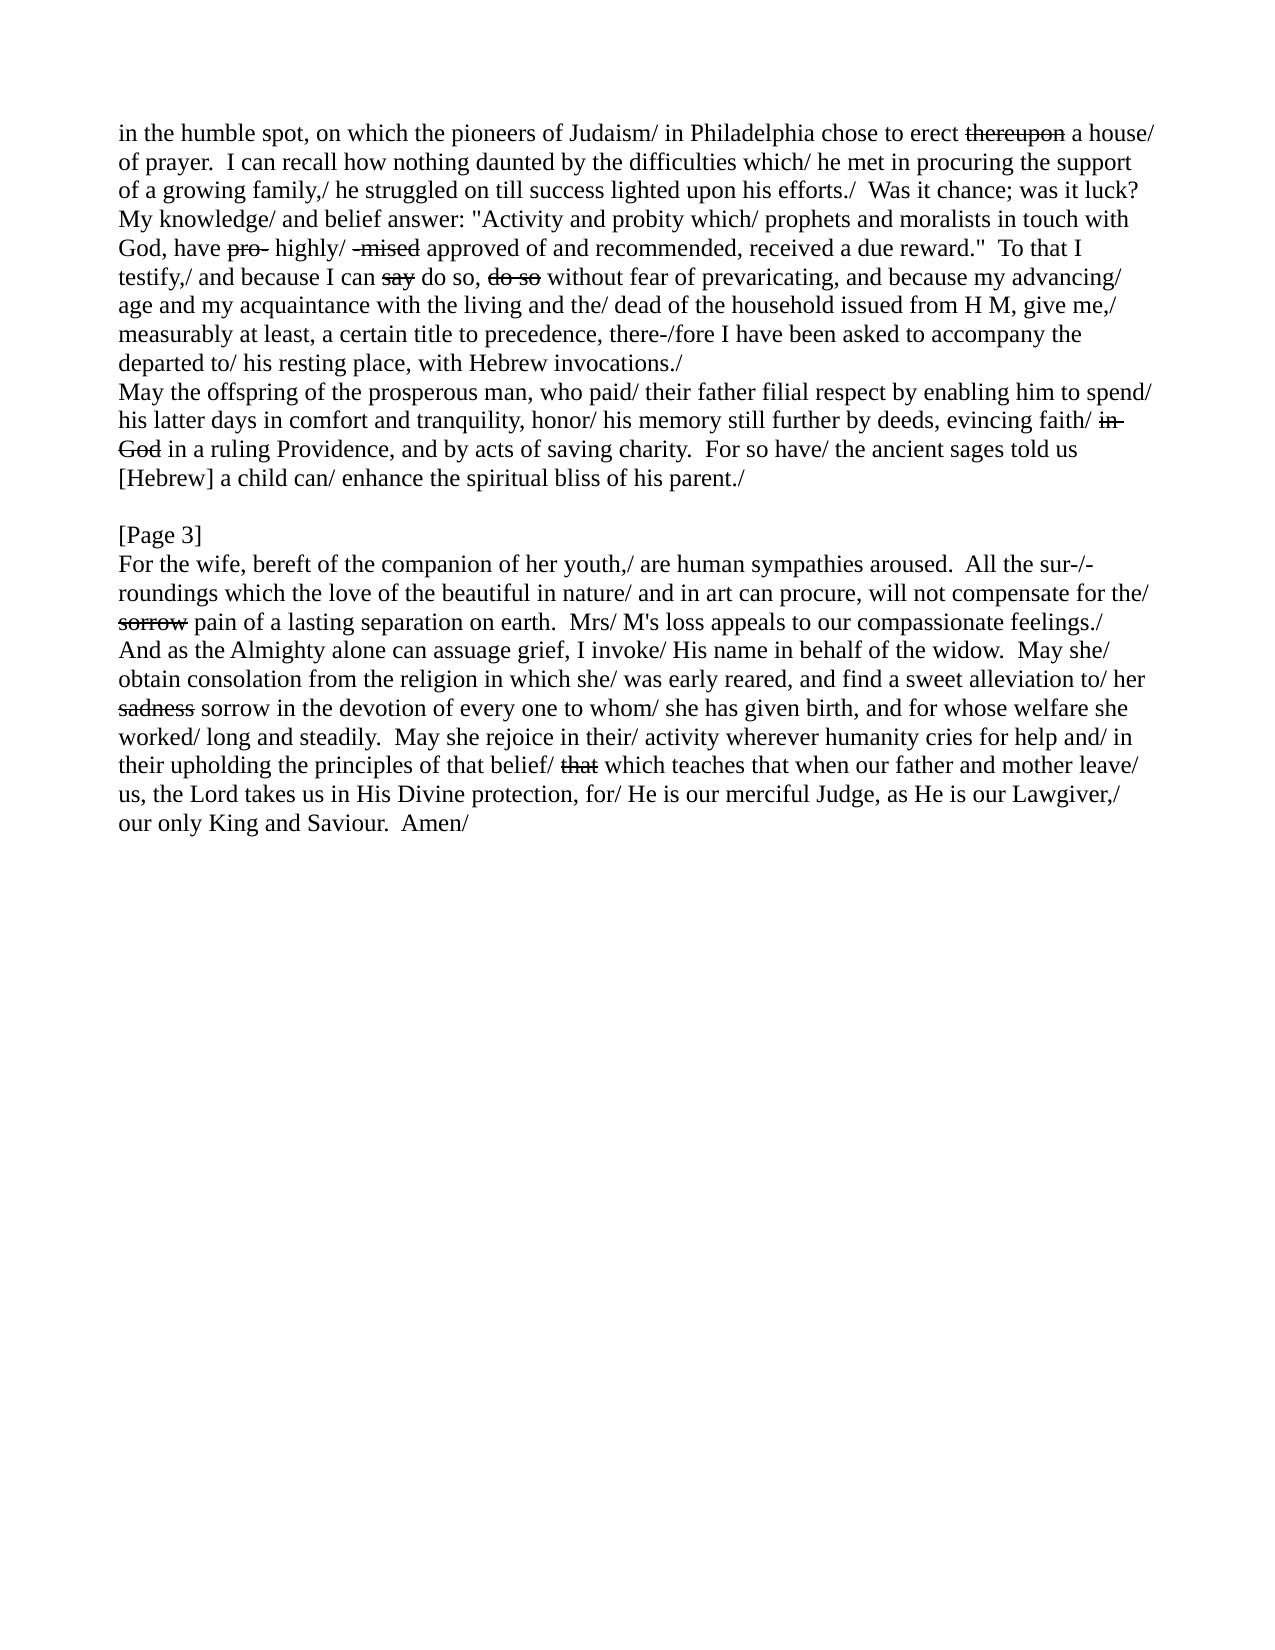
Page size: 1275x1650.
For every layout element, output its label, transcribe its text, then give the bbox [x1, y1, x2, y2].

text May the offspring of the prosperous man, who paid/ their father filial respect by enabling him to spend/ his latter days in comfort and tranquility, honor/ his memory still further by deeds, evincing faith/ in God in a ruling Providence, and by acts of saving charity. For so have/ the ancient sages told us [Hebrew] a child can/ enhance the spiritual bliss of his parent./ [118, 377, 1157, 492]
text [Page 3] [118, 521, 1157, 549]
text in the humble spot, on which the pioneers of Judaism/ in Philadelphia chose to erect thereupon a house/ of prayer. I can recall how nothing daunted by the difficulties which/ he met in procuring the support of a growing family,/ he struggled on till success lighted upon his efforts./ Was it chance; was it luck? My knowledge/ and belief answer: "Activity and probity which/ prophets and moralists in touch with God, have pro- highly/ -mised approved of and recommended, received a due reward." To that I testify,/ and because I can say do so, do so without fear of prevaricating, and because my advancing/ age and my acquaintance with the living and the/ dead of the household issued from H M, give me,/ measurably at least, a certain title to precedence, there-/fore I have been asked to accompany the departed to/ his resting place, with Hebrew invocations./ [118, 118, 1157, 377]
text For the wife, bereft of the companion of her youth,/ are human sympathies aroused. All the sur-/-roundings which the love of the beautiful in nature/ and in art can procure, will not compensate for the/ sorrow pain of a lasting separation on earth. Mrs/ M's loss appeals to our compassionate feelings./ And as the Almighty alone can assuage grief, I invoke/ His name in behalf of the widow. May she/ obtain consolation from the religion in which she/ was early reared, and find a sweet alleviation to/ her sadness sorrow in the devotion of every one to whom/ she has given birth, and for whose welfare she worked/ long and steadily. May she rejoice in their/ activity wherever humanity cries for help and/ in their upholding the principles of that belief/ that which teaches that when our father and mother leave/ us, the Lord takes us in His Divine protection, for/ He is our merciful Judge, as He is our Lawgiver,/ our only King and Saviour. Amen/ [118, 549, 1157, 837]
